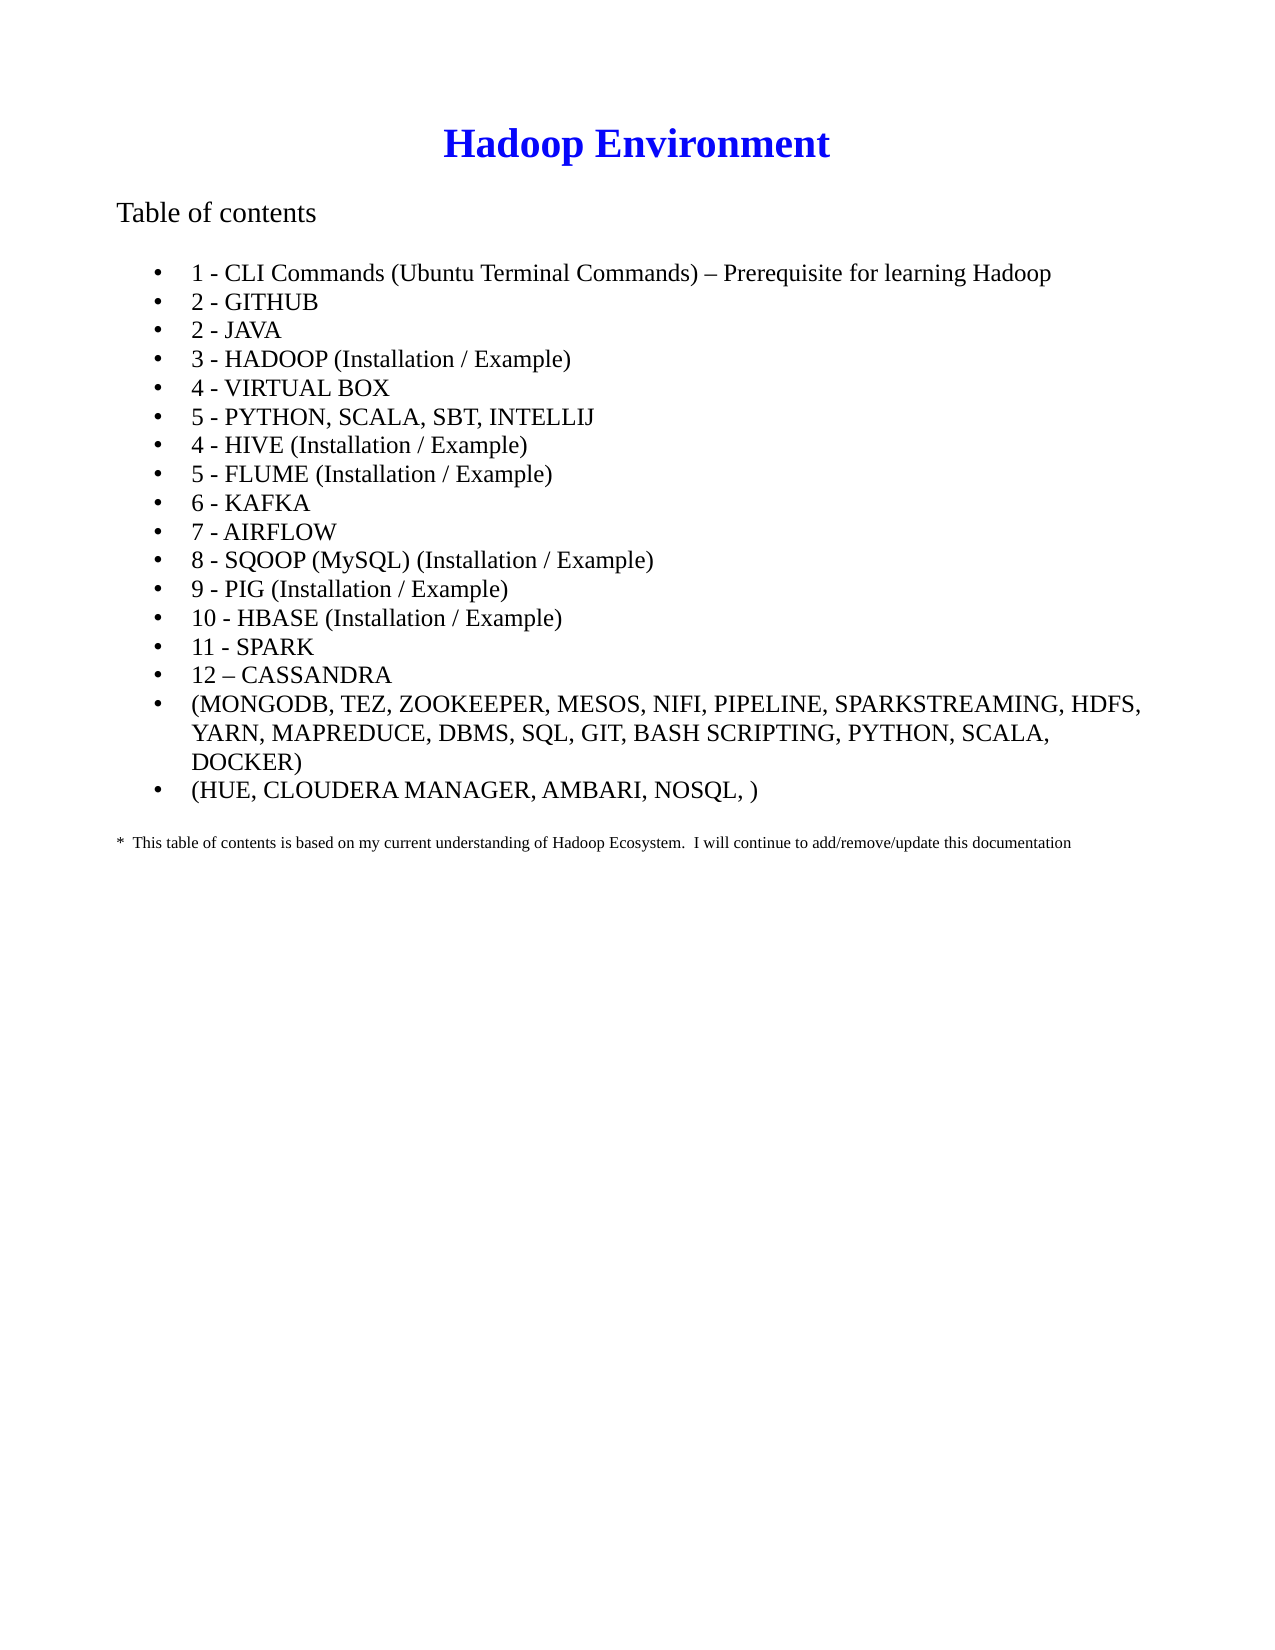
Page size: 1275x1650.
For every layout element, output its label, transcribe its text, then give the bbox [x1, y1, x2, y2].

list 10 - HBASE (Installation / Example) [153, 603, 1157, 632]
list 12 – CASSANDRA [153, 660, 1157, 689]
list 1 - CLI Commands (Ubuntu Terminal Commands) – Prerequisite for learning Hadoop [153, 258, 1157, 287]
list 3 - HADOOP (Installation / Example) [153, 344, 1157, 373]
list 2 - GITHUB [153, 287, 1157, 315]
list 5 - FLUME (Installation / Example) [153, 459, 1157, 488]
list 9 - PIG (Installation / Example) [153, 574, 1157, 603]
list 5 - PYTHON, SCALA, SBT, INTELLIJ [153, 402, 1157, 430]
list 2 - JAVA [153, 315, 1157, 344]
text * This table of contents is based on my current understanding of Hadoop Ecosystem. I will continue to add/remove/update this documentation [116, 833, 1157, 852]
list 8 - SQOOP (MySQL) (Installation / Example) [153, 545, 1157, 574]
list (MONGODB, TEZ, ZOOKEEPER, MESOS, NIFI, PIPELINE, SPARKSTREAMING, HDFS, YARN, MAPREDUCE, DBMS, SQL, GIT, BASH SCRIPTING, PYTHON, SCALA, DOCKER) [153, 689, 1157, 775]
list 11 - SPARK [153, 632, 1157, 660]
list 4 - VIRTUAL BOX [153, 373, 1157, 402]
list (HUE, CLOUDERA MANAGER, AMBARI, NOSQL, ) [153, 775, 1157, 804]
list 6 - KAFKA [153, 488, 1157, 517]
text Table of contents [116, 196, 1157, 229]
list 7 - AIRFLOW [153, 517, 1157, 545]
list 4 - HIVE (Installation / Example) [153, 430, 1157, 459]
